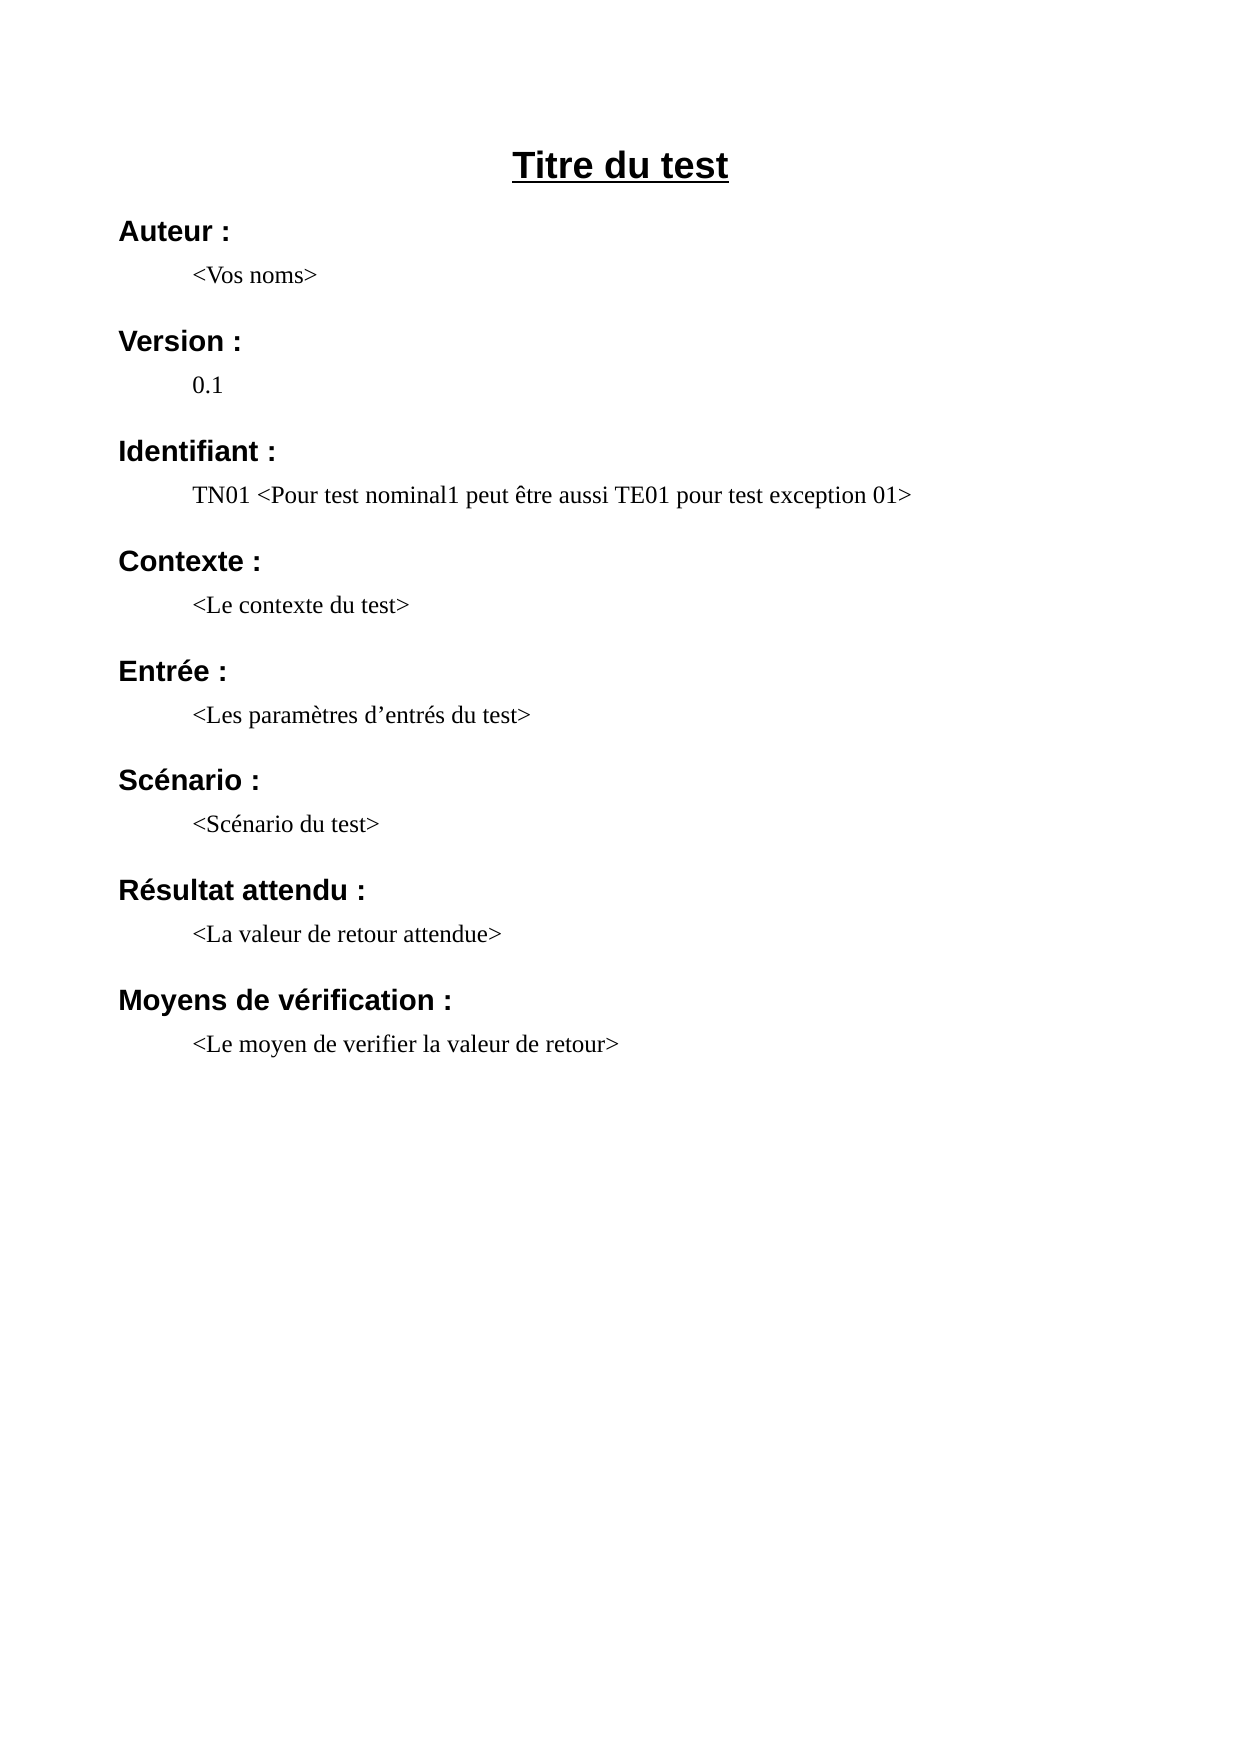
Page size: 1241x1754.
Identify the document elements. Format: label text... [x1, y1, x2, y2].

text TN01 <Pour test nominal1 peut être aussi TE01 pour test exception 01> [118, 480, 1122, 509]
text <Le moyen de verifier la valeur de retour> [118, 1029, 1122, 1058]
subtitle Résultat attendu : [118, 873, 1122, 907]
text 0.1 [118, 370, 1122, 399]
text <Scénario du test> [118, 809, 1122, 838]
text <Les paramètres d’entrés du test> [118, 700, 1122, 728]
subtitle Scénario : [118, 763, 1122, 797]
text <Vos noms> [118, 260, 1122, 289]
subtitle Entrée : [118, 653, 1122, 687]
text <Le contexte du test> [118, 590, 1122, 618]
subtitle Auteur : [118, 214, 1122, 248]
subtitle Contexte : [118, 543, 1122, 577]
subtitle Identifiant : [118, 434, 1122, 467]
text <La valeur de retour attendue> [118, 919, 1122, 948]
subtitle Titre du test [118, 143, 1122, 187]
subtitle Version : [118, 324, 1122, 357]
subtitle Moyens de vérification : [118, 983, 1122, 1017]
